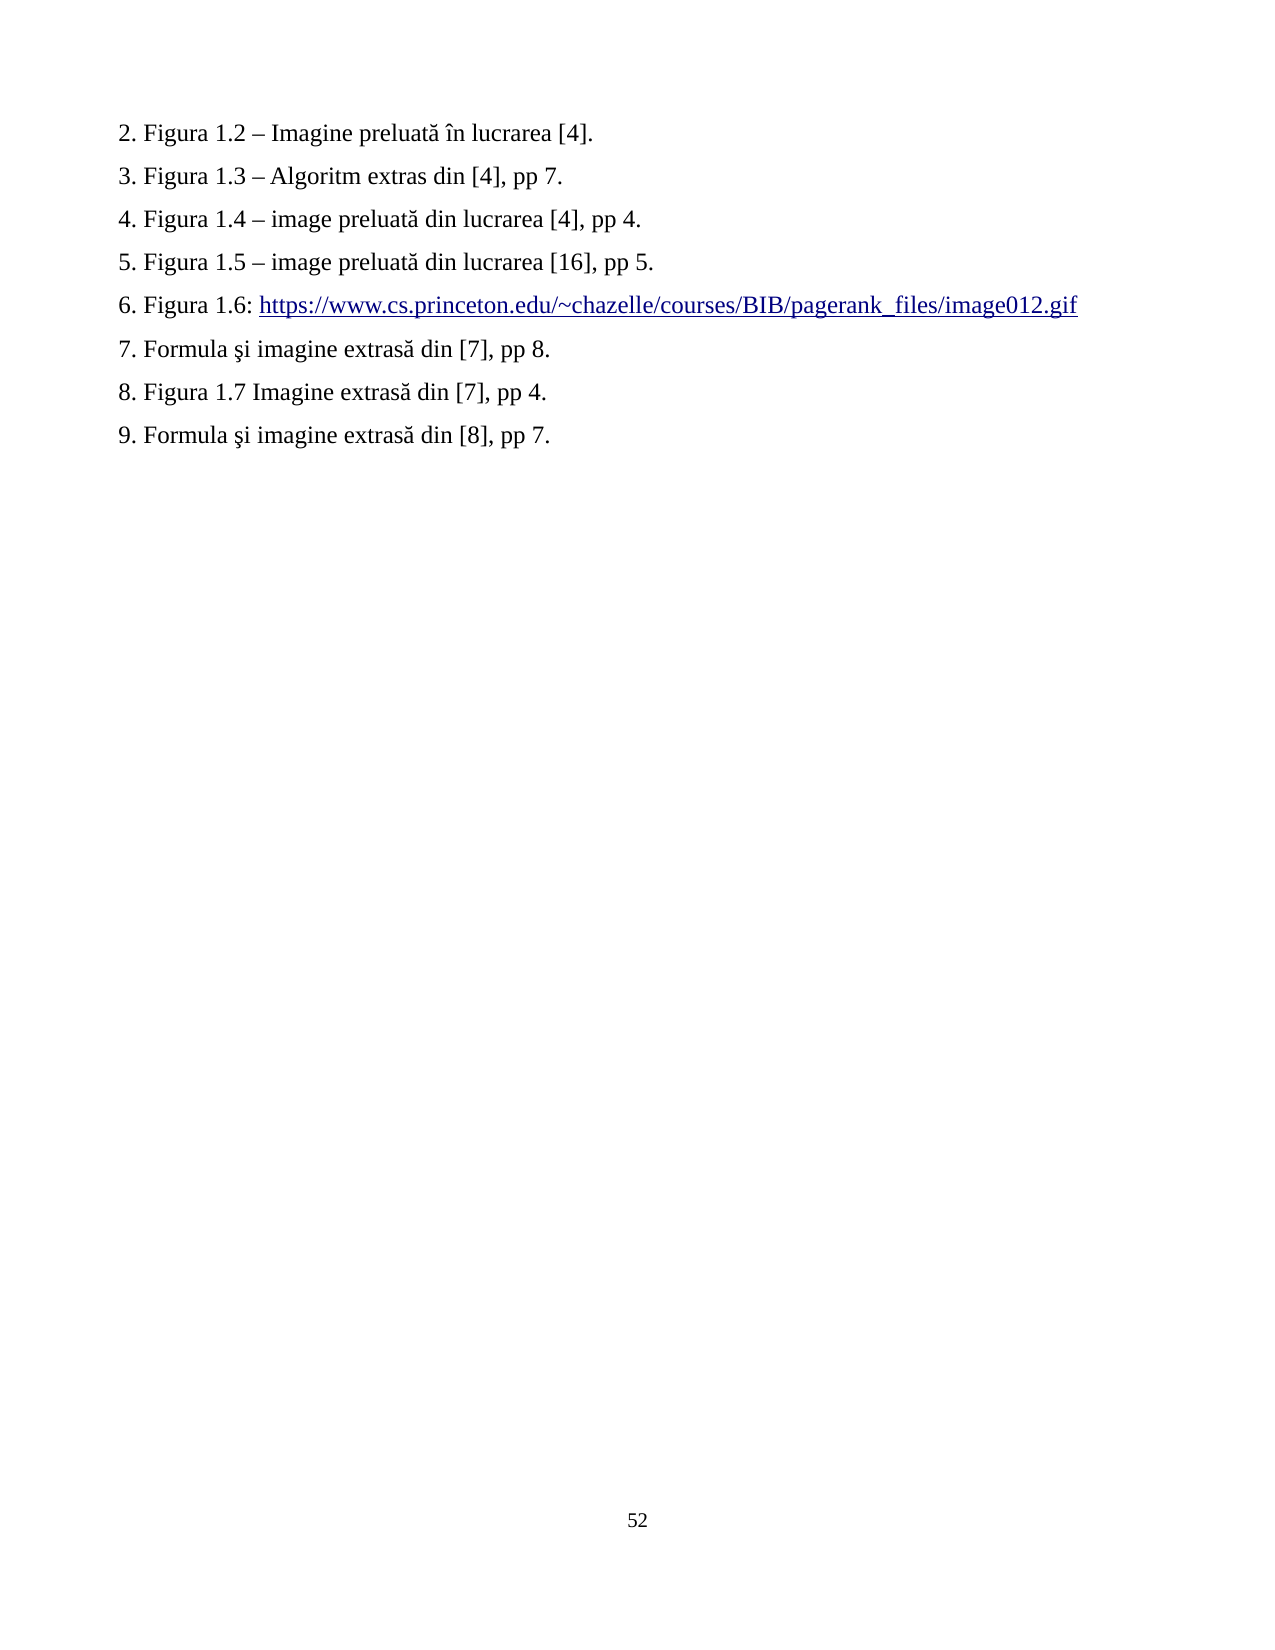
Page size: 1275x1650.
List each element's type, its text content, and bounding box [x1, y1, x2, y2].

subtitle 8. Figura 1.7 Imagine extrasă din [7], pp 4. [118, 377, 1157, 406]
subtitle 6. Figura 1.6: https://www.cs.princeton.edu/~chazelle/courses/BIB/pagerank_files/image012.gif [118, 291, 1157, 319]
subtitle 2. Figura 1.2 – Imagine preluată în lucrarea [4]. [118, 118, 1157, 147]
subtitle 5. Figura 1.5 – image preluată din lucrarea [16], pp 5. [118, 247, 1157, 276]
subtitle 9. Formula şi imagine extrasă din [8], pp 7. [118, 420, 1157, 449]
subtitle 7. Formula şi imagine extrasă din [7], pp 8. [118, 334, 1157, 362]
subtitle 4. Figura 1.4 – image preluată din lucrarea [4], pp 4. [118, 204, 1157, 233]
subtitle 3. Figura 1.3 – Algoritm extras din [4], pp 7. [118, 161, 1157, 190]
